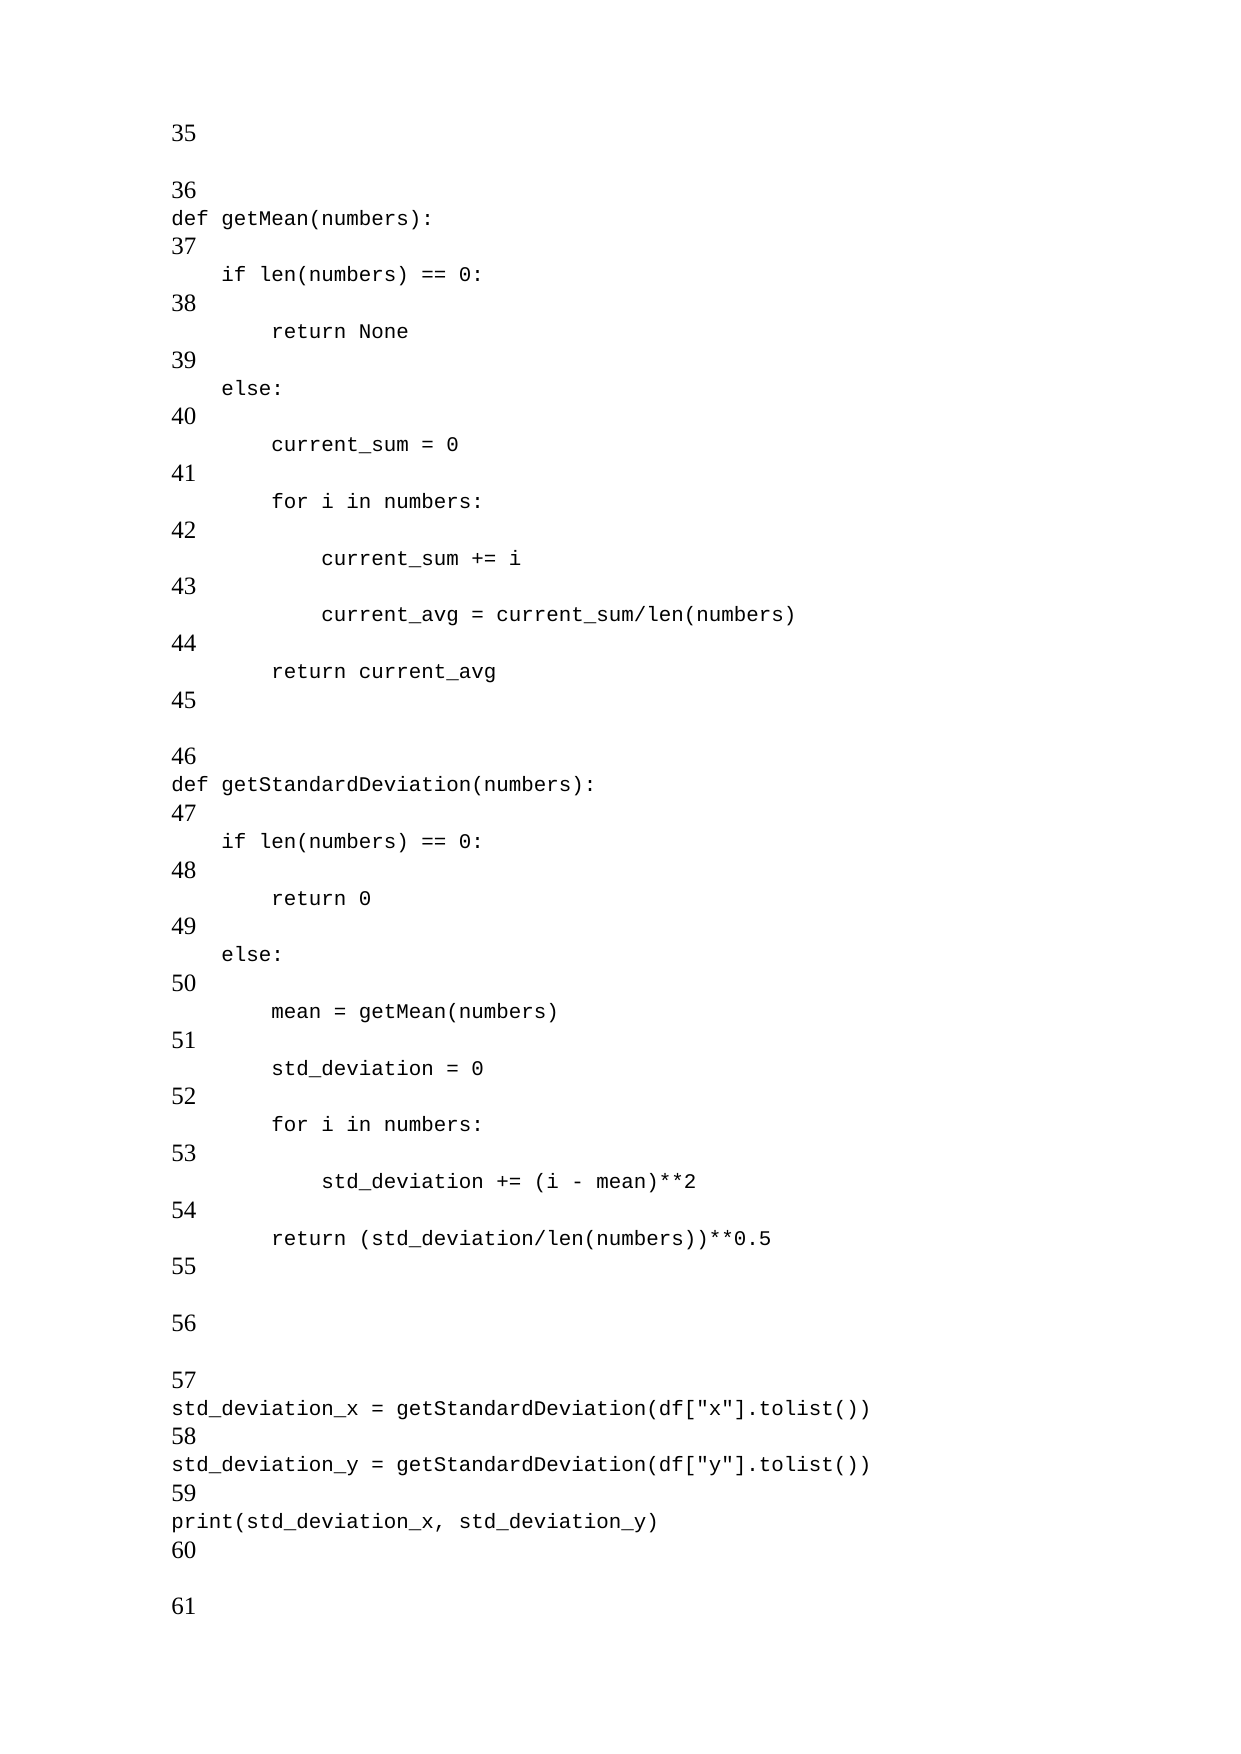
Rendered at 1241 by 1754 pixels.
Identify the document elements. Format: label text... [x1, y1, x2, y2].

text 35 [171, 118, 1122, 147]
text else: [171, 378, 1122, 401]
text mean = getMean(numbers) [171, 1001, 1122, 1025]
text 60 [171, 1535, 1122, 1563]
text return (std_deviation/len(numbers))**0.5 [171, 1228, 1122, 1251]
text 61 [171, 1591, 1122, 1620]
text 57 [171, 1365, 1122, 1393]
text return current_avg [171, 661, 1122, 685]
text ​ [171, 151, 1122, 175]
text 56 [171, 1308, 1122, 1337]
text 40 [171, 401, 1122, 430]
text current_sum = 0 [171, 434, 1122, 458]
text 51 [171, 1025, 1122, 1053]
text if len(numbers) == 0: [171, 264, 1122, 288]
text def getStandardDeviation(numbers): [171, 774, 1122, 798]
text 54 [171, 1195, 1122, 1223]
text 38 [171, 288, 1122, 317]
text current_sum += i [171, 548, 1122, 571]
text def getMean(numbers): [171, 208, 1122, 231]
text 47 [171, 798, 1122, 827]
text 36 [171, 175, 1122, 203]
text for i in numbers: [171, 491, 1122, 515]
text print(std_deviation_x, std_deviation_y) [171, 1511, 1122, 1535]
text std_deviation = 0 [171, 1058, 1122, 1081]
text 39 [171, 345, 1122, 373]
text 46 [171, 741, 1122, 770]
text 41 [171, 458, 1122, 487]
text 44 [171, 628, 1122, 657]
text std_deviation += (i - mean)**2 [171, 1171, 1122, 1195]
text 43 [171, 571, 1122, 600]
text 42 [171, 515, 1122, 543]
text else: [171, 944, 1122, 968]
text std_deviation_y = getStandardDeviation(df["y"].tolist()) [171, 1454, 1122, 1478]
text 53 [171, 1138, 1122, 1167]
text ​ [171, 1568, 1122, 1591]
text 50 [171, 968, 1122, 997]
text 37 [171, 231, 1122, 260]
text std_deviation_x = getStandardDeviation(df["x"].tolist()) [171, 1398, 1122, 1421]
text ​ [171, 1341, 1122, 1365]
text 59 [171, 1478, 1122, 1507]
text 58 [171, 1421, 1122, 1450]
text for i in numbers: [171, 1114, 1122, 1138]
text 52 [171, 1081, 1122, 1110]
text 45 [171, 685, 1122, 713]
text if len(numbers) == 0: [171, 831, 1122, 855]
text 49 [171, 911, 1122, 940]
text 55 [171, 1251, 1122, 1280]
text 48 [171, 855, 1122, 883]
text ​ [171, 718, 1122, 741]
text ​ [171, 1284, 1122, 1308]
text current_avg = current_sum/len(numbers) [171, 604, 1122, 628]
text return 0 [171, 888, 1122, 911]
text return None [171, 321, 1122, 345]
